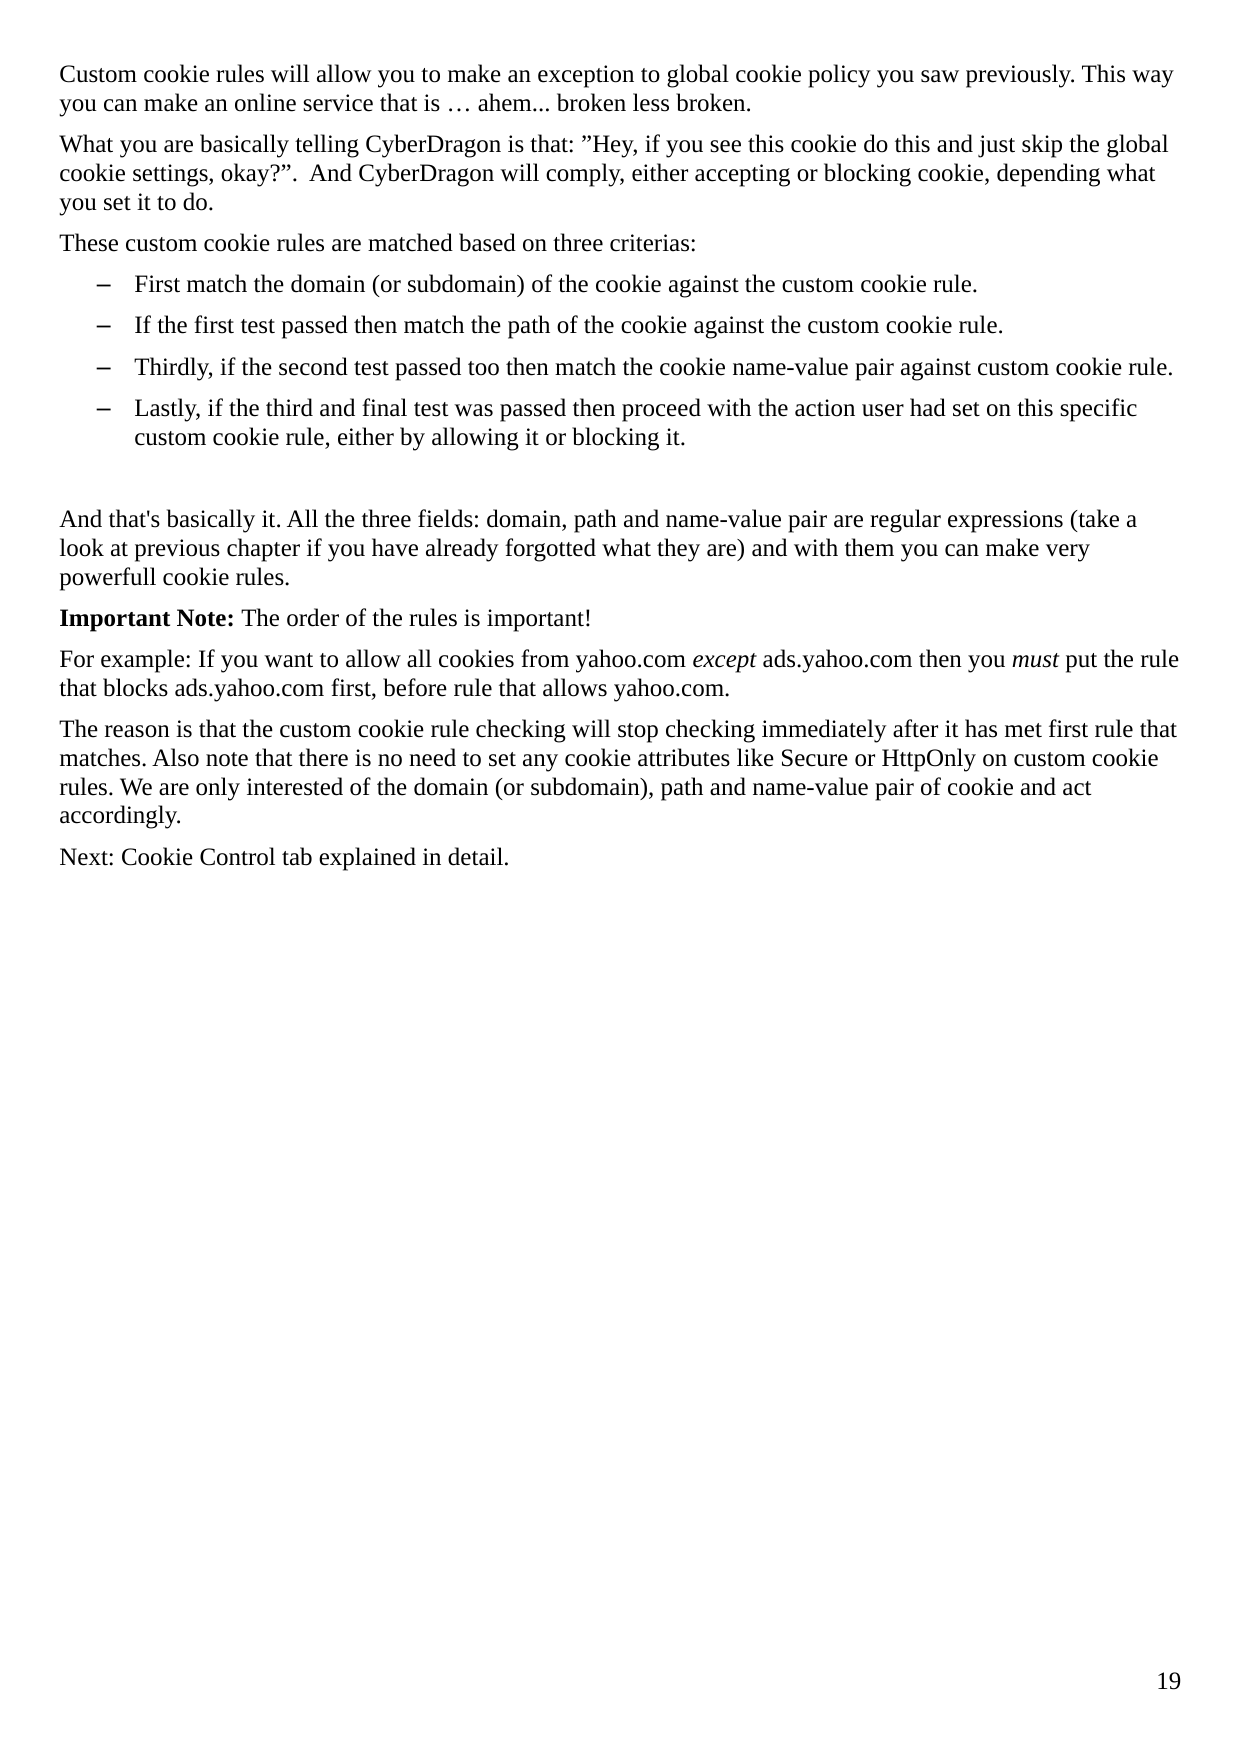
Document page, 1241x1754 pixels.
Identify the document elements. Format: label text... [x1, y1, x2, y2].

list First match the domain (or subdomain) of the cookie against the custom cookie rule. [97, 269, 1181, 298]
text The reason is that the custom cookie rule checking will stop checking immediately after it has met first rule that matches. Also note that there is no need to set any cookie attributes like Secure or HttpOnly on custom cookie rules. We are only interested of the domain (or subdomain), path and name-value pair of cookie and act accordingly. [59, 714, 1181, 829]
text And that's basically it. All the three fields: domain, path and name-value pair are regular expressions (take a look at previous chapter if you have already forgotted what they are) and with them you can make very powerfull cookie rules. [59, 504, 1181, 590]
text For example: If you want to allow all cookies from yahoo.com except ads.yahoo.com then you must put the rule that blocks ads.yahoo.com first, before rule that allows yahoo.com. [59, 644, 1181, 702]
text Next: Cookie Control tab explained in detail. [59, 842, 1181, 870]
text Custom cookie rules will allow you to make an exception to global cookie policy you saw previously. This way you can make an online service that is … ahem... broken less broken. [59, 59, 1181, 117]
text Important Note: The order of the rules is important! [59, 603, 1181, 632]
text These custom cookie rules are matched based on three criterias: [59, 228, 1181, 257]
list Thirdly, if the second test passed too then match the cookie name-value pair against custom cookie rule. [97, 352, 1181, 380]
list Lastly, if the third and final test was passed then proceed with the action user had set on this specific custom cookie rule, either by allowing it or blocking it. [97, 393, 1181, 450]
list If the first test passed then match the path of the cookie against the custom cookie rule. [97, 310, 1181, 339]
text What you are basically telling CyberDragon is that: ”Hey, if you see this cookie do this and just skip the global cookie settings, okay?”. And CyberDragon will comply, either accepting or blocking cookie, depending what you set it to do. [59, 129, 1181, 215]
